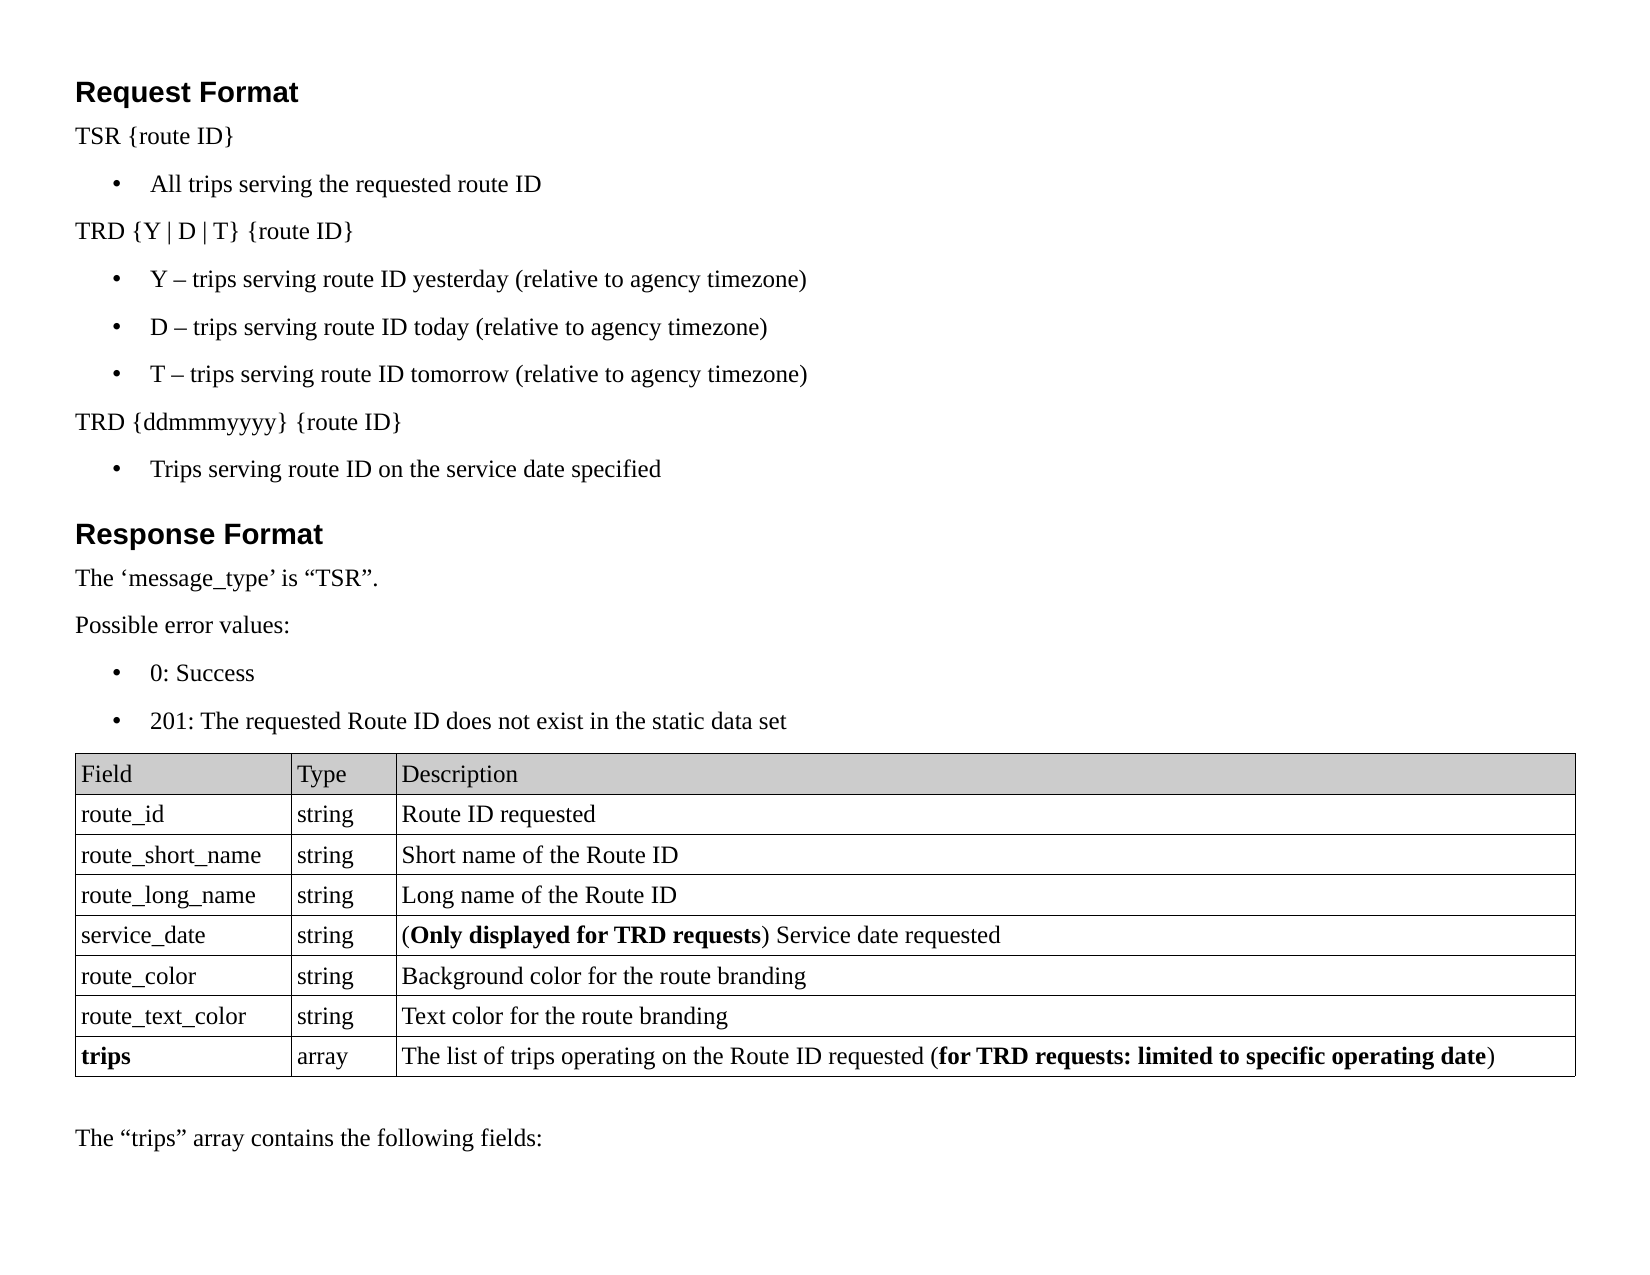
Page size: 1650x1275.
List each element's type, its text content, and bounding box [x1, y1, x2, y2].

table_cell Text color for the route branding [397, 996, 1575, 1036]
list 0: Success [112, 658, 1575, 687]
table_cell route_short_name [76, 835, 291, 874]
list 201: The requested Route ID does not exist in the static data set [112, 706, 1575, 734]
table_cell string [292, 956, 396, 995]
table_cell route_long_name [76, 875, 291, 914]
text TSR {route ID} [75, 121, 1575, 150]
list T – trips serving route ID tomorrow (relative to agency timezone) [112, 359, 1575, 388]
table_cell string [292, 875, 396, 914]
table_cell string [292, 795, 396, 834]
text TRD {ddmmmyyyy} {route ID} [75, 407, 1575, 436]
list Y – trips serving route ID yesterday (relative to agency timezone) [112, 264, 1575, 293]
table_cell string [292, 996, 396, 1036]
table_cell string [292, 835, 396, 874]
table_cell array [292, 1037, 396, 1076]
table_cell route_text_color [76, 996, 291, 1036]
table_cell Long name of the Route ID [397, 875, 1575, 914]
table_cell Background color for the route branding [397, 956, 1575, 995]
list Trips serving route ID on the service date specified [112, 454, 1575, 483]
text The ‘message_type’ is “TSR”. [75, 563, 1575, 592]
table_cell The list of trips operating on the Route ID requested (for TRD requests: limited to specific operating date) [397, 1037, 1575, 1076]
table_cell route_id [76, 795, 291, 834]
table_cell Short name of the Route ID [397, 835, 1575, 874]
table_header Field [76, 754, 291, 794]
text The “trips” array contains the following fields: [75, 1123, 1575, 1152]
table_cell Route ID requested [397, 795, 1575, 834]
subtitle Request Format [75, 75, 1575, 109]
table_cell trips [76, 1037, 291, 1076]
text Possible error values: [75, 611, 1575, 639]
table_header Type [292, 754, 396, 794]
table_cell route_color [76, 956, 291, 995]
table_header Description [397, 754, 1575, 794]
list All trips serving the requested route ID [112, 169, 1575, 198]
table_cell string [292, 916, 396, 955]
subtitle Response Format [75, 517, 1575, 550]
list D – trips serving route ID today (relative to agency timezone) [112, 312, 1575, 340]
text TRD {Y | D | T} {route ID} [75, 216, 1575, 245]
table_cell service_date [76, 916, 291, 955]
table_cell (Only displayed for TRD requests) Service date requested [397, 916, 1575, 955]
